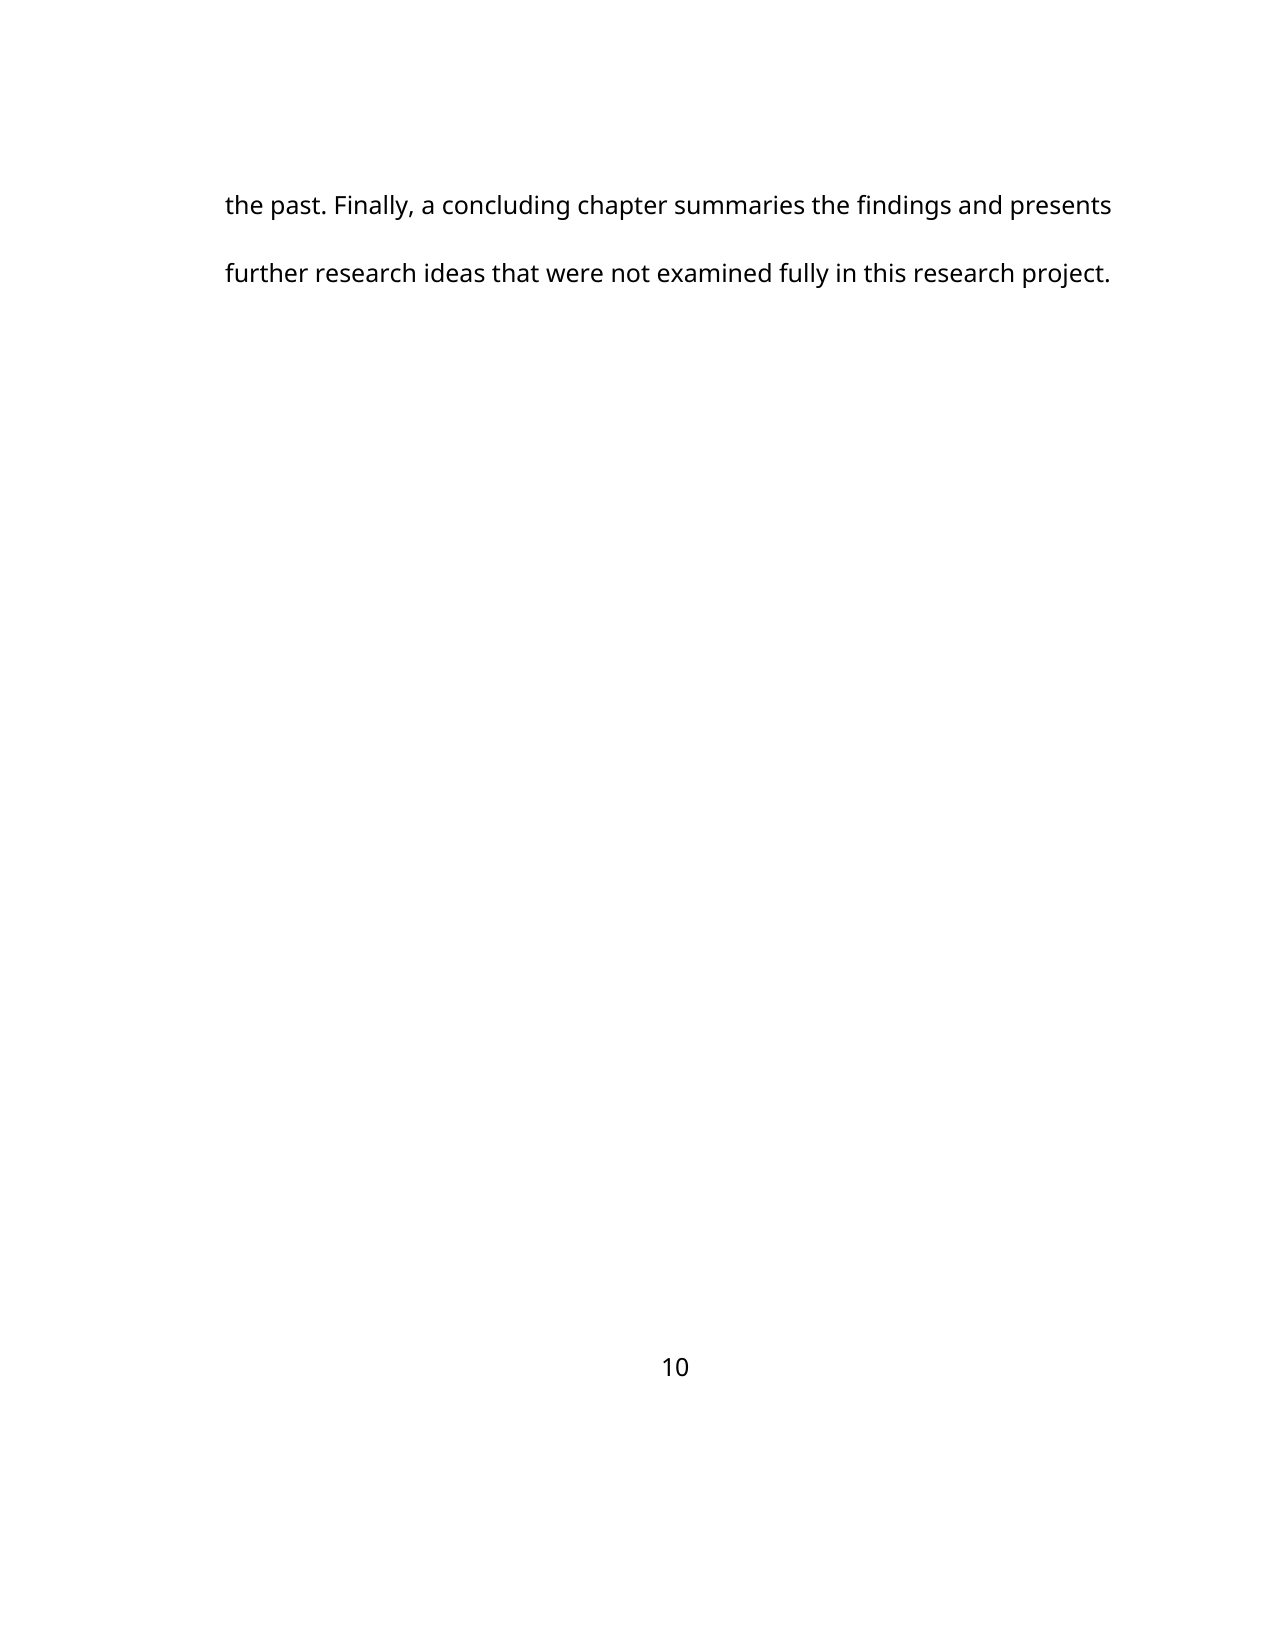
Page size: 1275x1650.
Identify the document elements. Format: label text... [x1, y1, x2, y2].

text the past. Finally, a concluding chapter summaries the findings and presents further research ideas that were not examined fully in this research project. [225, 187, 1125, 290]
